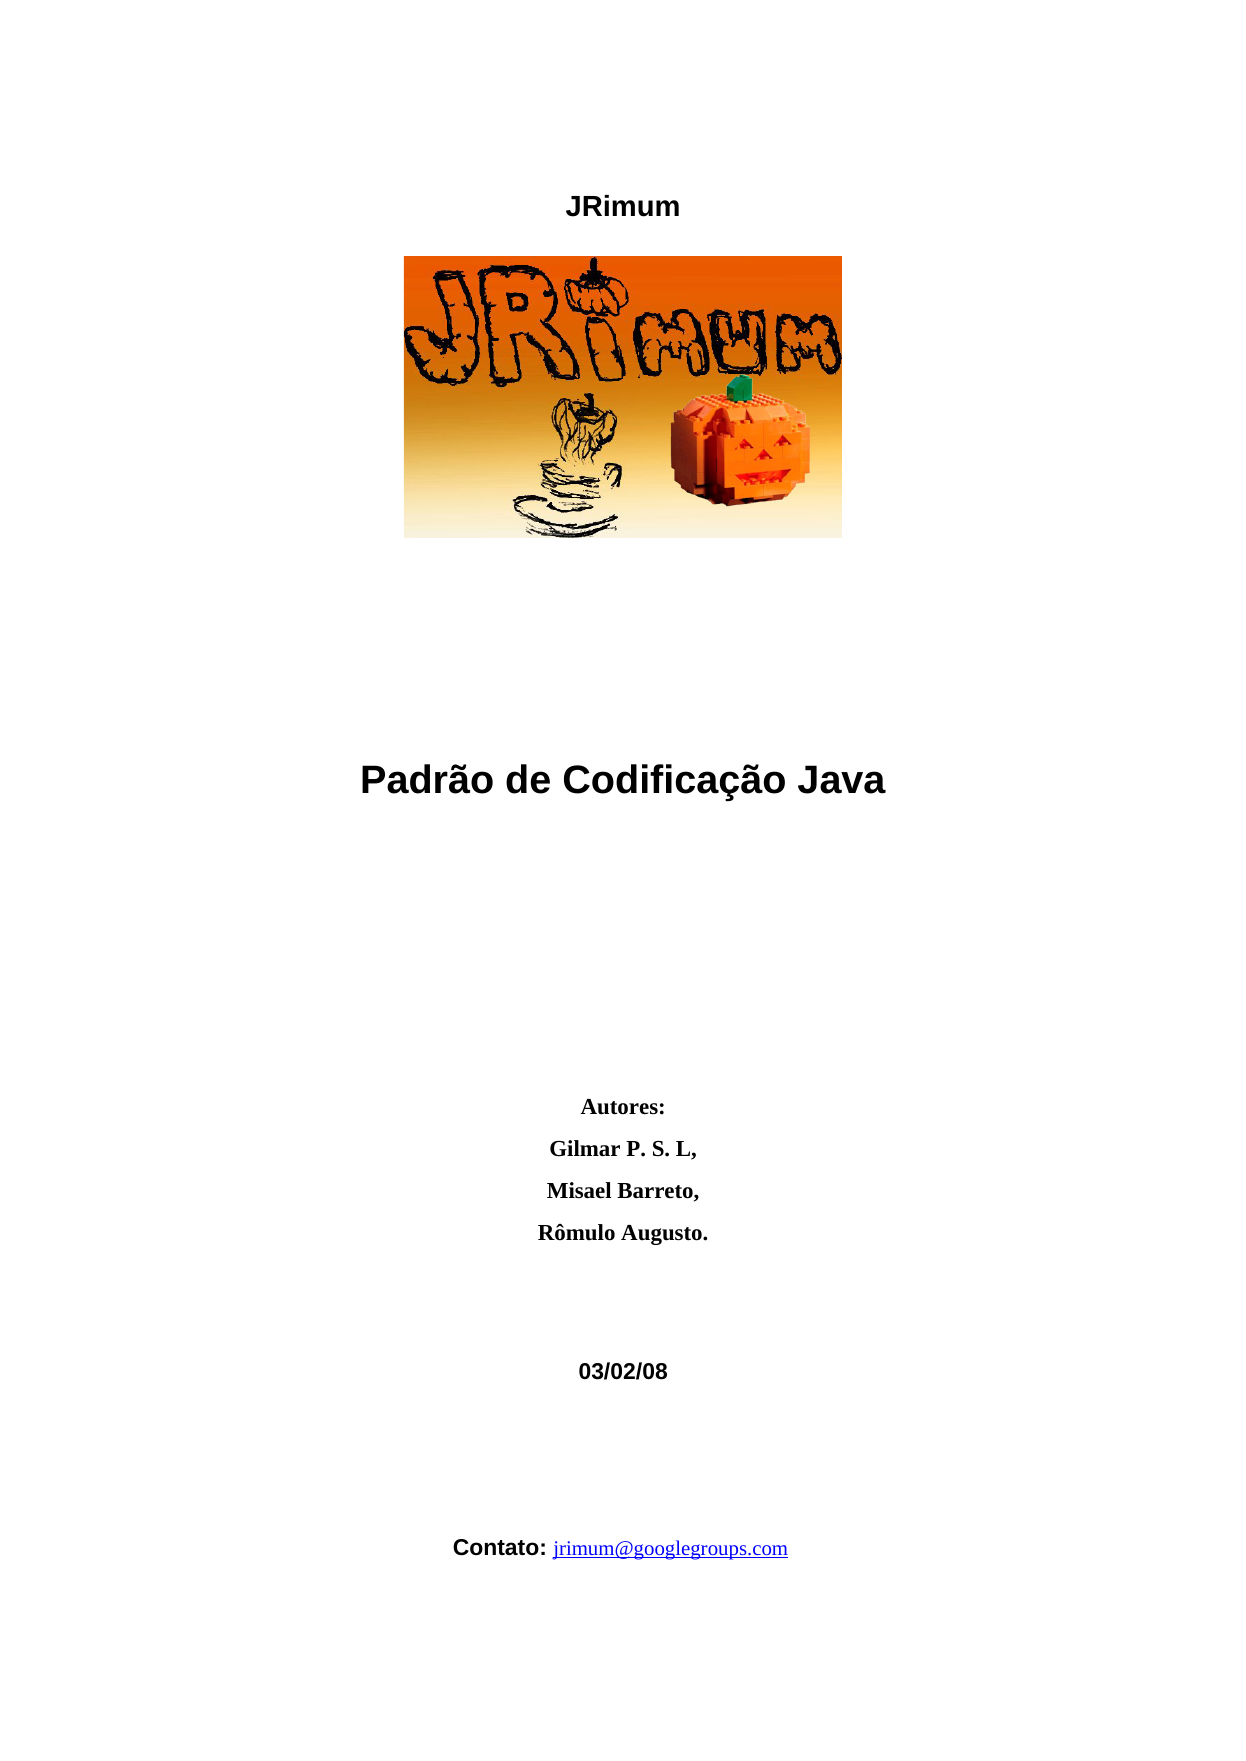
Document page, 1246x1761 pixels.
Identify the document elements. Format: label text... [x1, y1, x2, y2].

text Padrão de Codificação Java [187, 757, 1059, 802]
text Autores: [187, 1094, 1059, 1119]
text Rômulo Augusto. [187, 1220, 1059, 1245]
text Misael Barreto, [187, 1178, 1059, 1203]
text JRimum [187, 190, 1059, 223]
text Gilmar P. S. L, [187, 1136, 1059, 1161]
picture [403, 256, 842, 538]
text Contato: jrimum@googlegroups.com [187, 1535, 1059, 1560]
text 03/02/08 [187, 1358, 1059, 1384]
